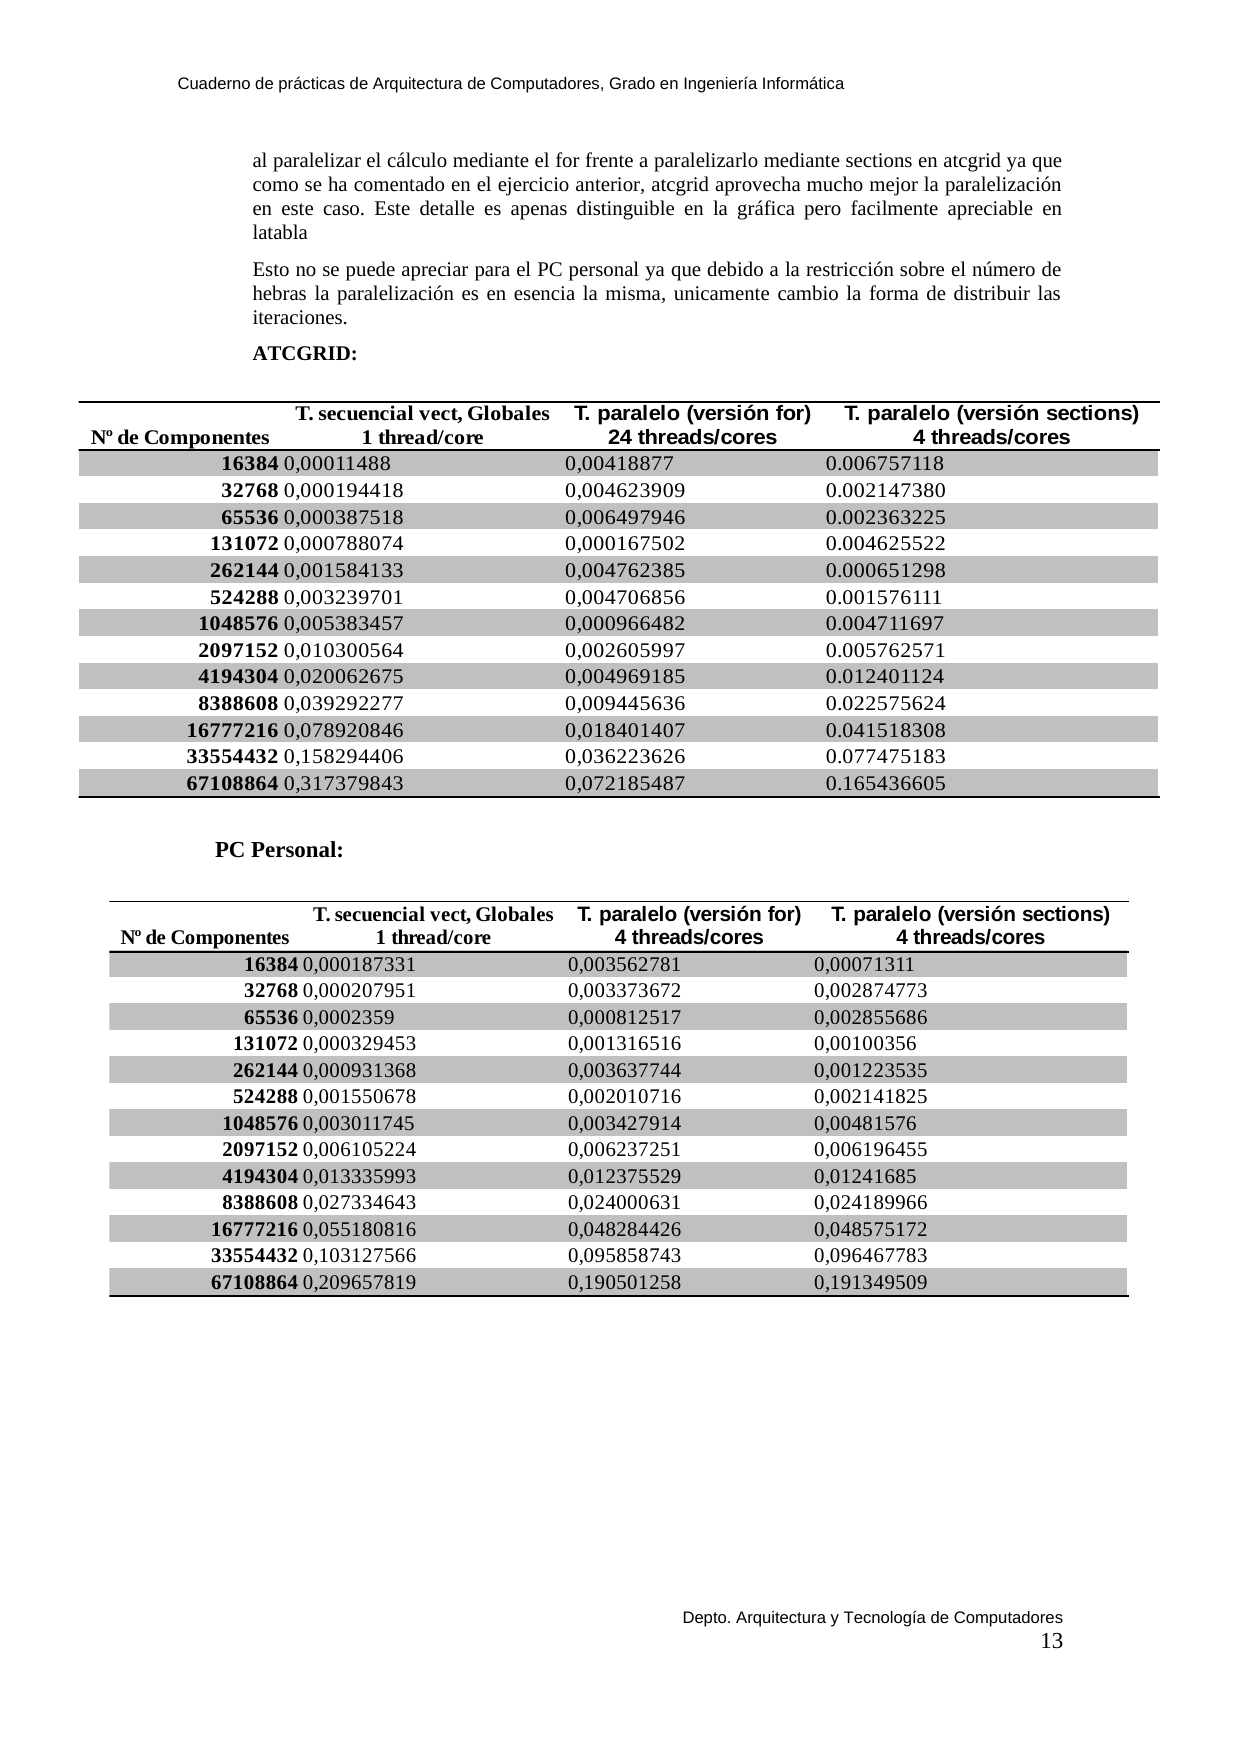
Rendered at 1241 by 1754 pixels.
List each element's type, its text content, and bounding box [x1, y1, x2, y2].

text Esto no se puede apreciar para el PC personal ya que debido a la restricción sobre el número de hebras la paralelización es en esencia la misma, unicamente cambio la forma de distribuir las iteraciones. [252, 256, 1063, 329]
text al paralelizar el cálculo mediante el for frente a paralelizarlo mediante sections en atcgrid ya que como se ha comentado en el ejercicio anterior, atcgrid aprovecha mucho mejor la paralelización en este caso. Este detalle es apenas distinguible en la gráfica pero facilmente apreciable en latabla [252, 148, 1063, 244]
text ATCGRID: [252, 341, 1063, 365]
list PC Personal: [215, 836, 1063, 862]
